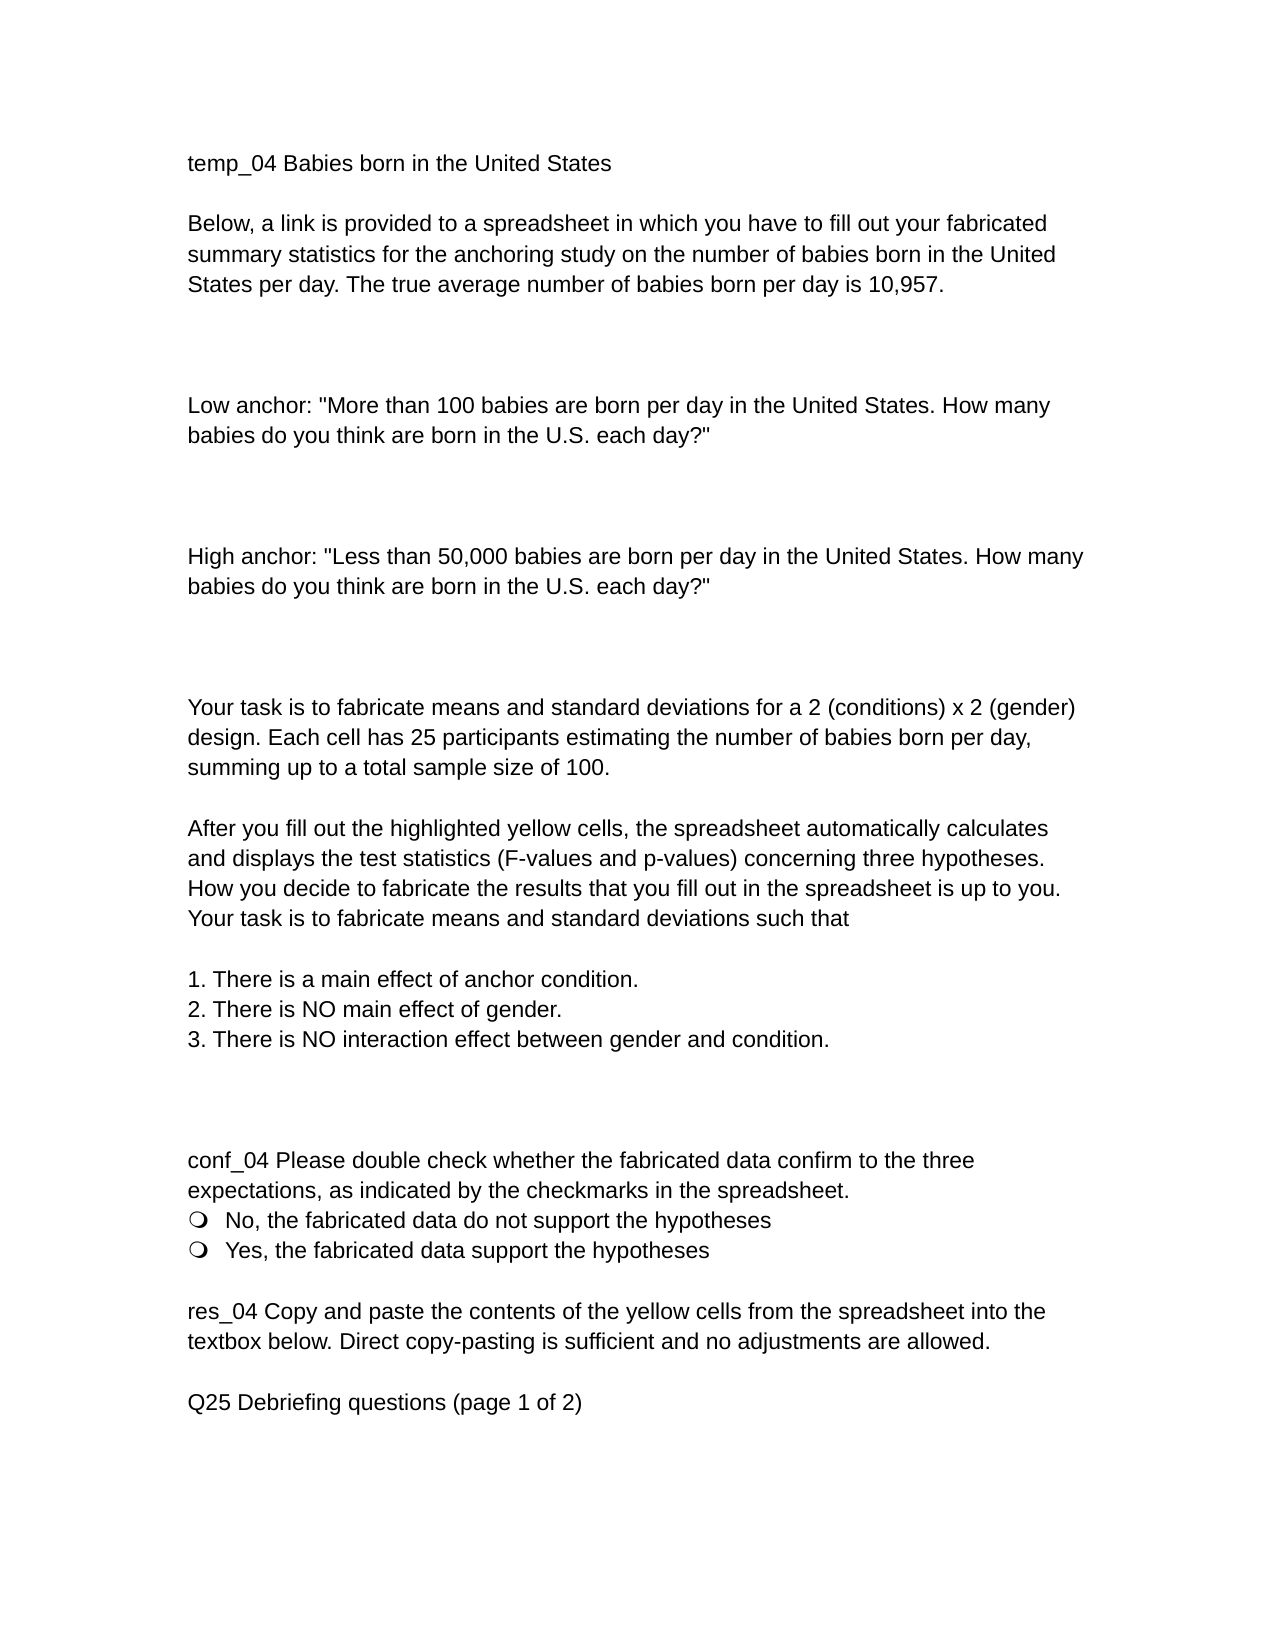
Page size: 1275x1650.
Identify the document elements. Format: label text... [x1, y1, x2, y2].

text res_04 Copy and paste the contents of the yellow cells from the spreadsheet into the textbox below. Direct copy-pasting is sufficient and no adjustments are allowed. [187, 1298, 1087, 1354]
text Q25 Debriefing questions (page 1 of 2) [187, 1388, 1087, 1415]
text temp_04 Babies born in the United States Below, a link is provided to a spreadsheet in which you have to fill out your fabricated summary statistics for the anchoring study on the number of babies born in the United States per day. The true average number of babies born per day is 10,957. Low anchor: "More than 100 babies are born per day in the United States. How many babies do you think are born in the U.S. each day?" High anchor: "Less than 50,000 babies are born per day in the United States. How many babies do you think are born in the U.S. each day?" Your task is to fabricate means and standard deviations for a 2 (conditions) x 2 (gender) design. Each cell has 25 participants estimating the number of babies born per day, summing up to a total sample size of 100. After you fill out the highlighted yellow cells, the spreadsheet automatically calculates and displays the test statistics (F-values and p-values) concerning three hypotheses. How you decide to fabricate the results that you fill out in the spreadsheet is up to you. Your task is to fabricate means and standard deviations such that 1. There is a main effect of anchor condition. 2. There is NO main effect of gender. 3. There is NO interaction effect between gender and condition. [187, 150, 1087, 1113]
list Yes, the fabricated data support the hypotheses [187, 1237, 1087, 1264]
text conf_04 Please double check whether the fabricated data confirm to the three expectations, as indicated by the checkmarks in the spreadsheet. [187, 1147, 1087, 1203]
list No, the fabricated data do not support the hypotheses [187, 1207, 1087, 1234]
